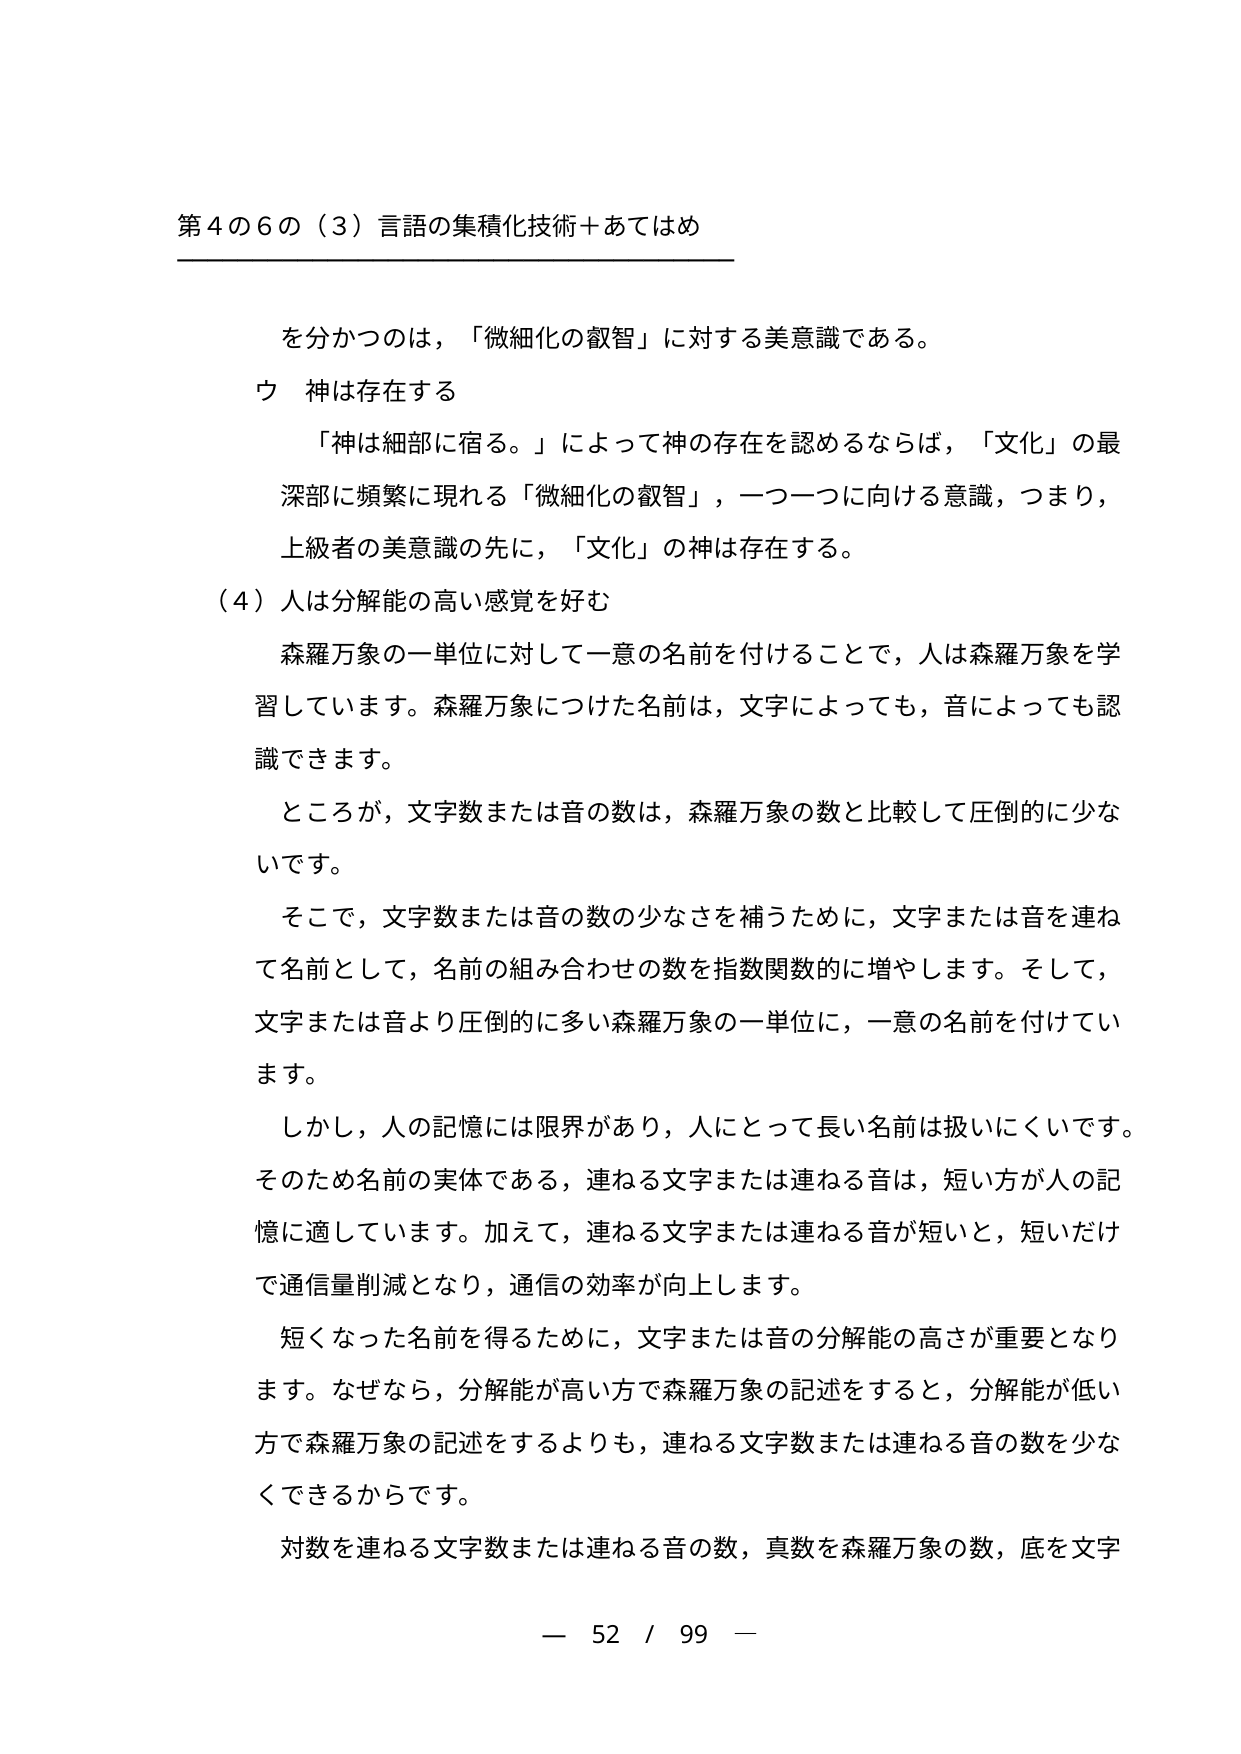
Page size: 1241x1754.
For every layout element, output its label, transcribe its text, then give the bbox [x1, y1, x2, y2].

text 「神は細部に宿る。」によって神の存在を認めるならば，「文化」の最深部に頻繁に現れる「微細化の叡智」，一つ一つに向ける意識，つまり，上級者の美意識の先に，「文化」の神は存在する。 [265, 416, 1122, 573]
subtitle 神は存在する [243, 363, 1122, 416]
text ところが，文字数または音の数は，森羅万象の数と比較して圧倒的に少ないです。 [243, 784, 1122, 889]
text そこで，文字数または音の数の少なさを補うために，文字または音を連ねて名前として，名前の組み合わせの数を指数関数的に増やします。そして，文字または音より圧倒的に多い森羅万象の一単位に，一意の名前を付けています。 [243, 889, 1122, 1099]
text 対数を連ねる文字数または連ねる音の数，真数を森羅万象の数，底を文字数または音の数，と説明すると，数学的・直感的に分かりやすいでしょうか。 [243, 1520, 1122, 1573]
text を分かつのは，「微細化の叡智」に対する美意識である。 [265, 310, 1122, 363]
text 短くなった名前を得るために，文字または音の分解能の高さが重要となります。なぜなら，分解能が高い方で森羅万象の記述をすると，分解能が低い方で森羅万象の記述をするよりも，連ねる文字数または連ねる音の数を少なくできるからです。 [243, 1310, 1122, 1520]
subtitle 人は分解能の高い感覚を好む [199, 573, 1122, 626]
text 森羅万象の一単位に対して一意の名前を付けることで，人は森羅万象を学習しています。森羅万象につけた名前は，文字によっても，音によっても認識できます。 [243, 626, 1122, 784]
text しかし，人の記憶には限界があり，人にとって長い名前は扱いにくいです。そのため名前の実体である，連ねる文字または連ねる音は，短い方が人の記憶に適しています。加えて，連ねる文字または連ねる音が短いと，短いだけで通信量削減となり，通信の効率が向上します。 [243, 1099, 1122, 1310]
